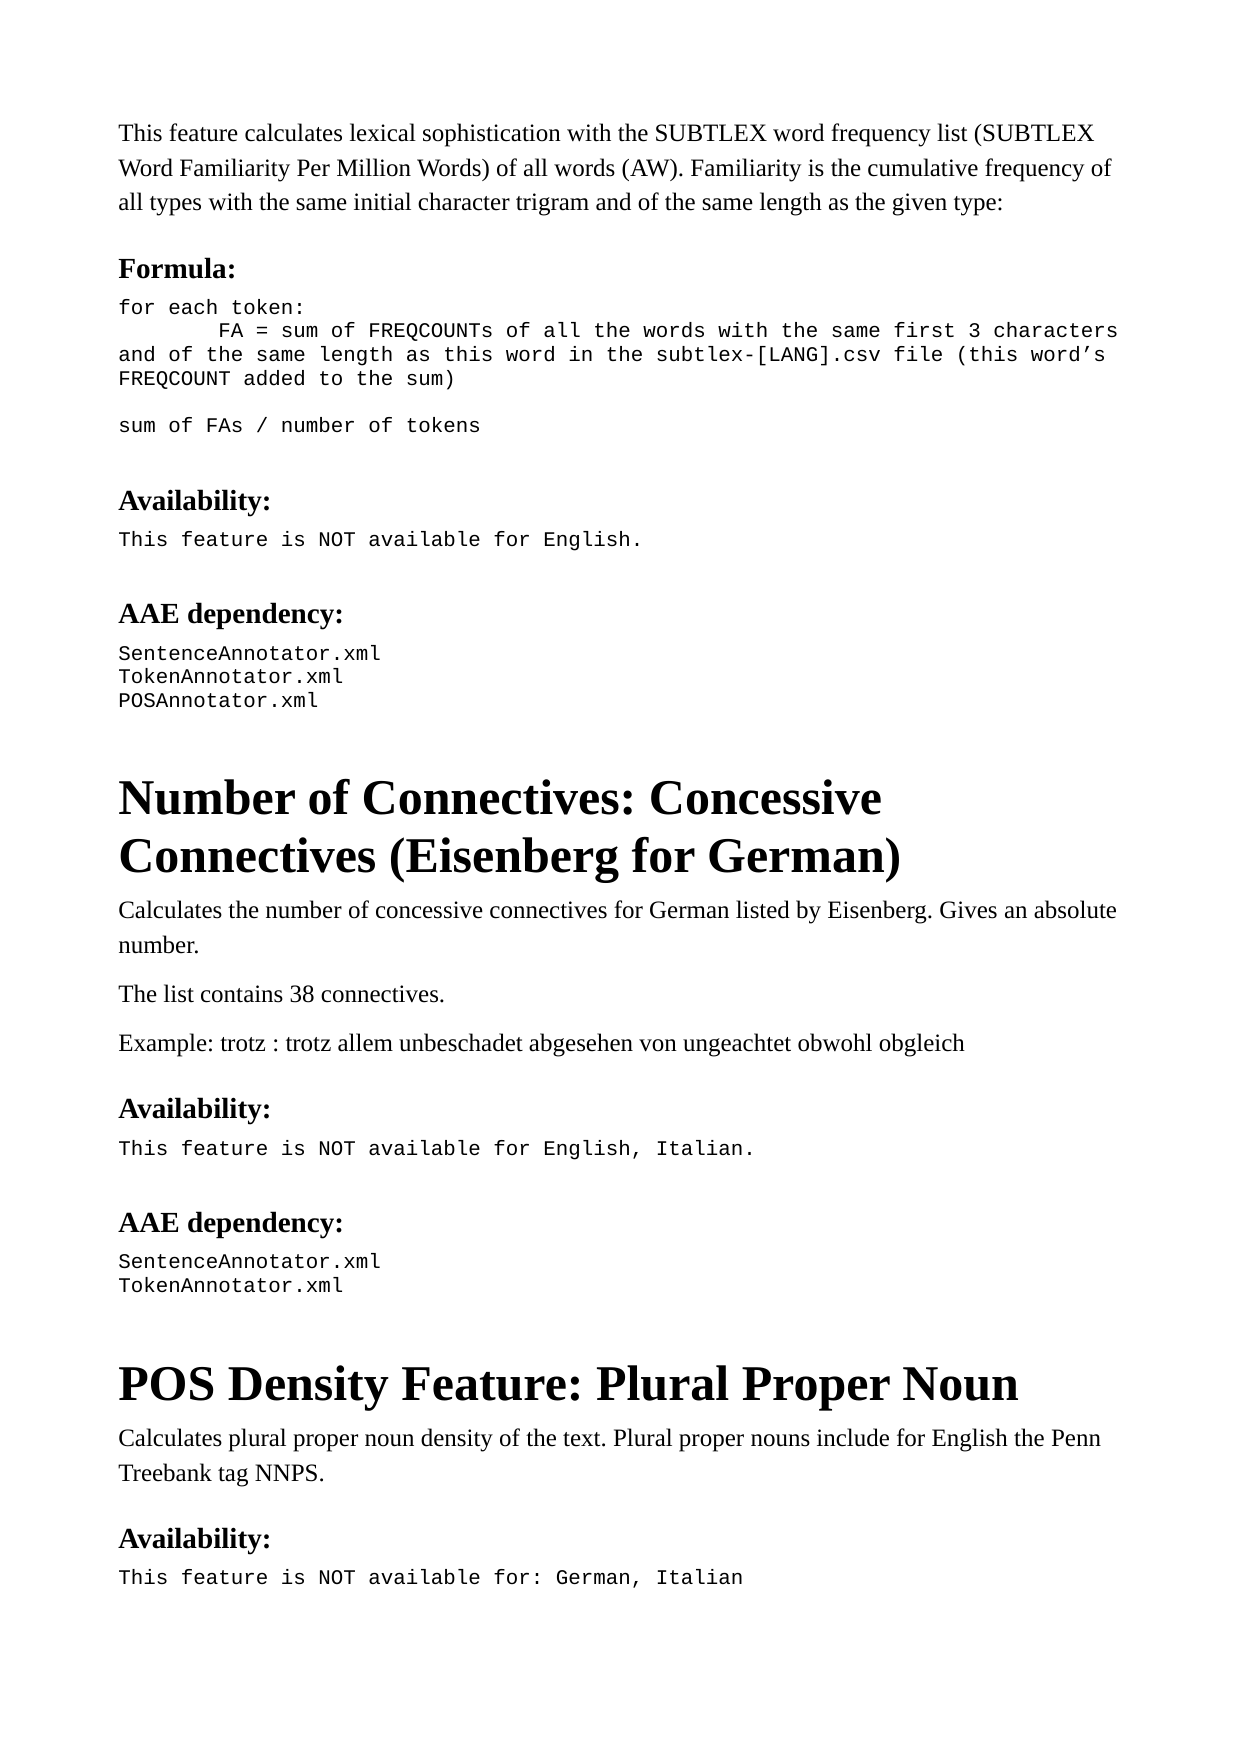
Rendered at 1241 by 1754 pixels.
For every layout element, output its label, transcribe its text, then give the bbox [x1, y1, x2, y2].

subtitle Availability: [118, 1092, 1122, 1125]
text This feature is NOT available for English. [118, 529, 1122, 552]
subtitle AAE dependency: [118, 1205, 1122, 1239]
text for each token: [118, 297, 1122, 320]
text SentenceAnnotator.xml [118, 1251, 1122, 1275]
text Example: trotz : trotz allem unbeschadet abgesehen von ungeachtet obwohl obgleich [118, 1028, 1122, 1057]
subtitle Formula: [118, 251, 1122, 284]
text SentenceAnnotator.xml [118, 642, 1122, 666]
text FA = sum of FREQCOUNTs of all the words with the same first 3 characters and of the same length as this word in the subtlex-[LANG].csv file (this word’s FREQCOUNT added to the sum) [118, 320, 1122, 391]
subtitle Number of Connectives: Concessive Connectives (Eisenberg for German) [118, 768, 1122, 883]
text This feature is NOT available for: German, Italian [118, 1567, 1122, 1591]
text TokenAnnotator.xml [118, 666, 1122, 690]
subtitle Availability: [118, 483, 1122, 516]
text POSAnnotator.xml [118, 690, 1122, 713]
text Calculates the number of concessive connectives for German listed by Eisenberg. Gives an absolute number. [118, 895, 1122, 959]
text This feature calculates lexical sophistication with the SUBTLEX word frequency list (SUBTLEX Word Familiarity Per Million Words) of all words (AW). Familiarity is the cumulative frequency of all types with the same initial character trigram and of the same length as the given type: [118, 118, 1122, 216]
text sum of FAs / number of tokens [118, 415, 1122, 439]
subtitle Availability: [118, 1521, 1122, 1555]
text This feature is NOT available for English, Italian. [118, 1138, 1122, 1161]
text TokenAnnotator.xml [118, 1275, 1122, 1299]
text The list contains 38 connectives. [118, 979, 1122, 1008]
subtitle POS Density Feature: Plural Proper Noun [118, 1353, 1122, 1411]
subtitle AAE dependency: [118, 596, 1122, 630]
text Calculates plural proper noun density of the text. Plural proper nouns include for English the Penn Treebank tag NNPS. [118, 1423, 1122, 1486]
